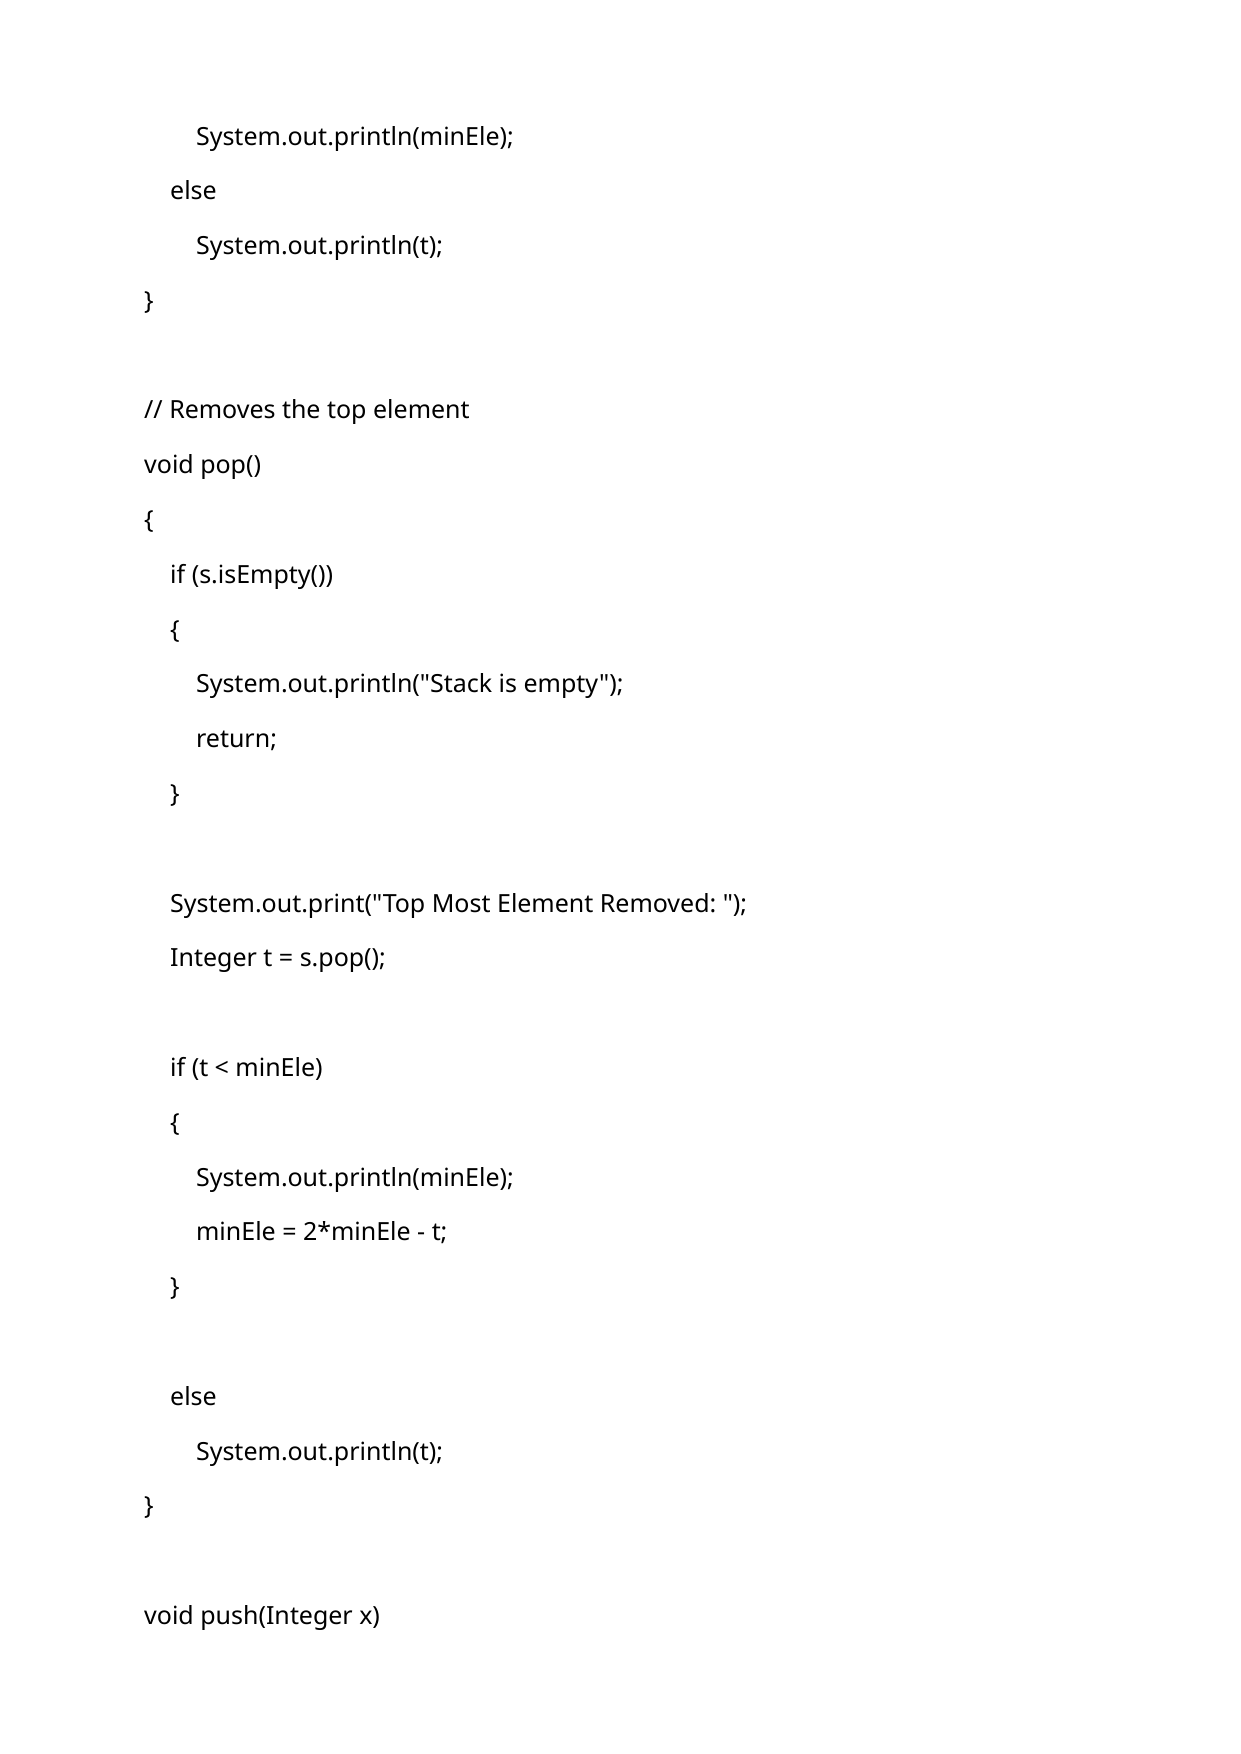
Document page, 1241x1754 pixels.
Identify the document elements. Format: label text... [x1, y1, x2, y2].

text if (s.isEmpty()) [118, 556, 1122, 591]
text } [118, 1269, 1122, 1303]
text } [118, 1488, 1122, 1522]
text System.out.println(minEle); [118, 118, 1122, 152]
text void pop() [118, 447, 1122, 481]
text System.out.print("Top Most Element Removed: "); [118, 885, 1122, 919]
text System.out.println(t); [118, 1433, 1122, 1467]
text } [118, 776, 1122, 810]
text void push(Integer x) [118, 1597, 1122, 1632]
text System.out.println(t); [118, 228, 1122, 262]
text // Removes the top element [118, 392, 1122, 426]
text { [118, 502, 1122, 536]
text } [118, 282, 1122, 317]
text if (t < minEle) [118, 1049, 1122, 1084]
text Integer t = s.pop(); [118, 940, 1122, 974]
text else [118, 1378, 1122, 1412]
text System.out.println(minEle); [118, 1159, 1122, 1193]
text minEle = 2*minEle - t; [118, 1214, 1122, 1248]
text else [118, 173, 1122, 207]
text { [118, 611, 1122, 645]
text return; [118, 721, 1122, 755]
text { [118, 1104, 1122, 1138]
text System.out.println("Stack is empty"); [118, 666, 1122, 700]
